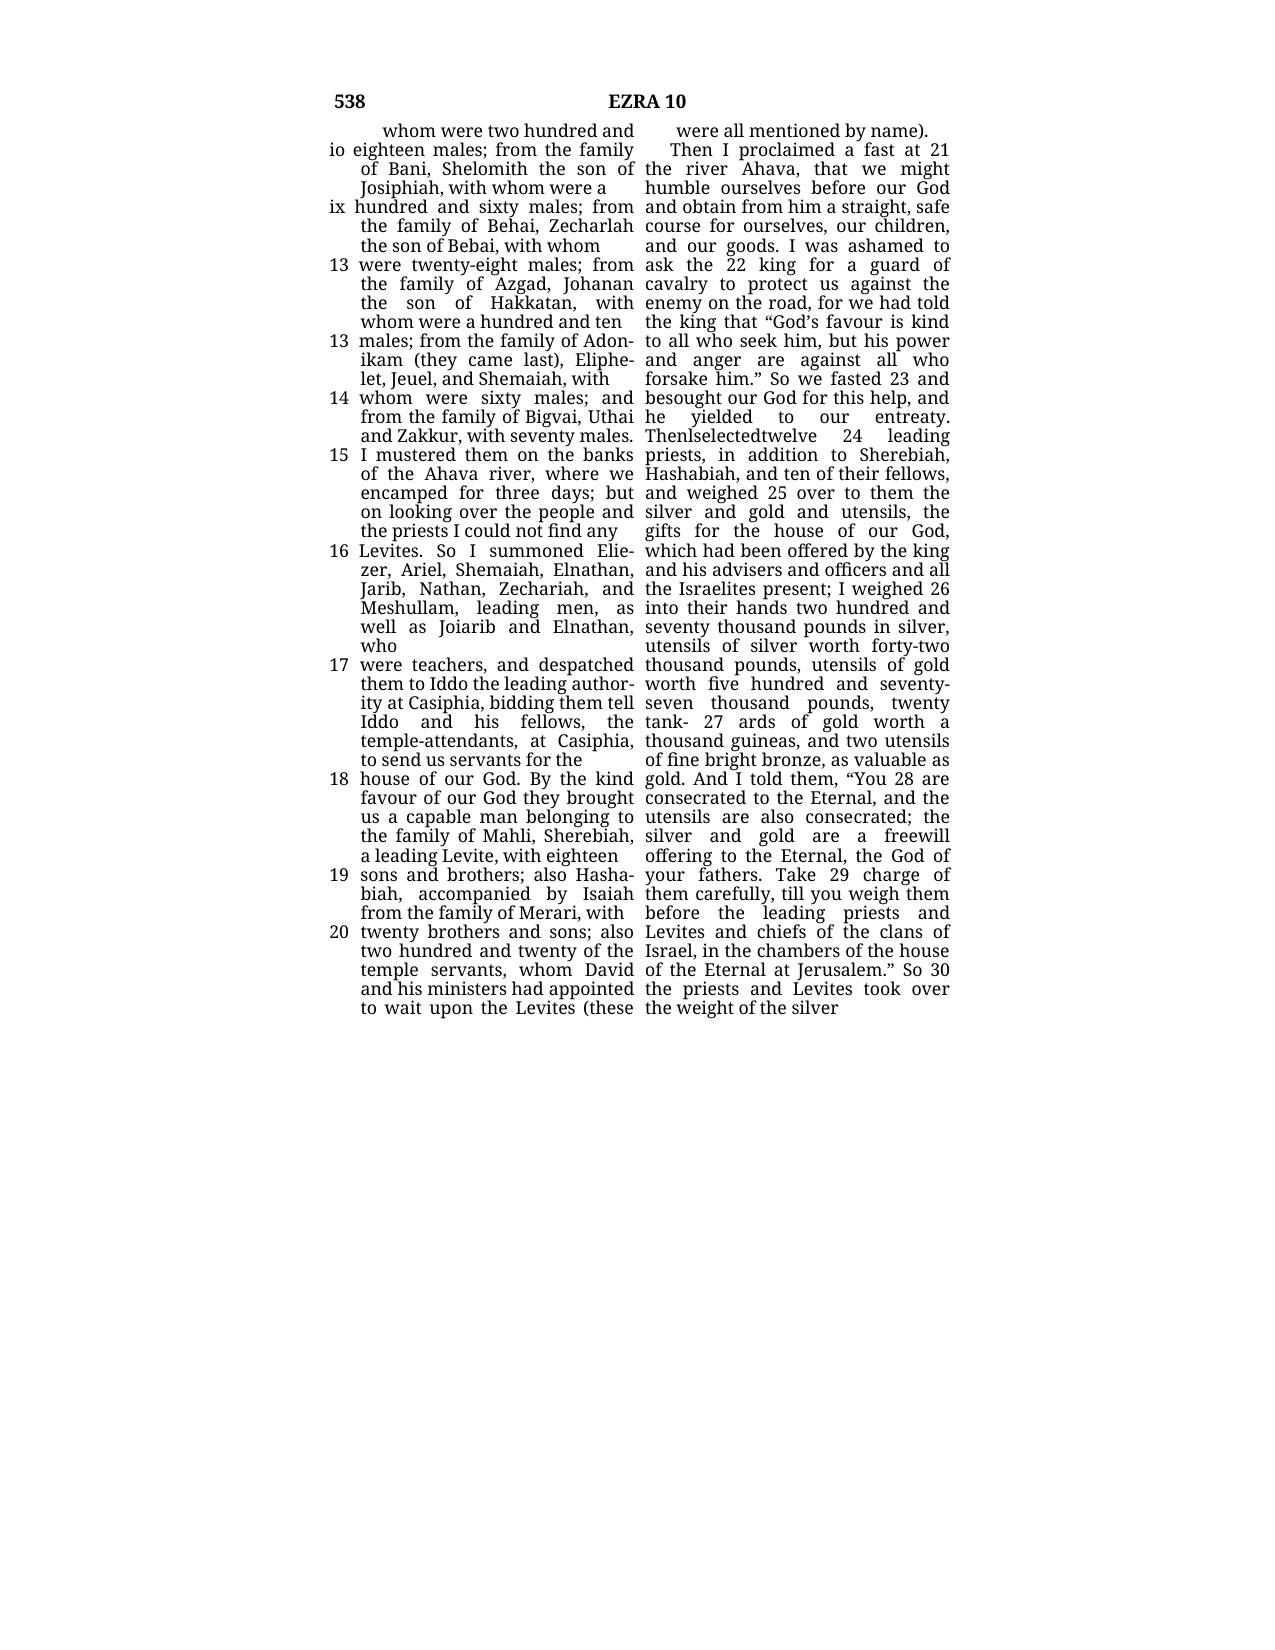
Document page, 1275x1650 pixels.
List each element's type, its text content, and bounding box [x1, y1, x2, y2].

list house of our God. By the kind favour of our God they brought us a capable man belonging to the family of Mahli, Sherebiah, a leading Levite, with eighteen [329, 771, 634, 866]
text whom were two hundred and [329, 122, 634, 141]
list twenty brothers and sons; also two hundred and twenty of the temple servants, whom David and his ministers had appointed to wait upon the Levites (these [329, 923, 634, 1018]
list were teachers, and despatched them to Iddo the leading author­ity at Casiphia, bidding them tell Iddo and his fellows, the temple-attendants, at Casiphia, to send us servants for the [329, 656, 634, 771]
text Then I proclaimed a fast at 21 the river Ahava, that we might humble ourselves before our God and obtain from him a straight, safe course for our­selves, our children, and our goods. I was ashamed to ask the 22 king for a guard of cavalry to protect us against the enemy on the road, for we had told the king that “God’s favour is kind to all who seek him, but his power and anger are against all who forsake him.” So we fasted 23 and besought our God for this help, and he yielded to our en­treaty. Thenlselectedtwelve 24 leading priests, in addition to Sherebiah, Hashabiah, and ten of their fellows, and weighed 25 over to them the silver and gold and utensils, the gifts for the house of our God, which had been offered by the king and his advisers and officers and all the Israelites present; I weighed 26 into their hands two hundred and seventy thousand pounds in silver, utensils of silver worth forty-two thousand pounds, utensils of gold worth five hundred and seventy-seven thousand pounds, twenty tank- 27 ards of gold worth a thousand guineas, and two utensils of fine bright bronze, as valuable as gold. And I told them, “You 28 are consecrated to the Eternal, and the utensils are also conse­crated; the silver and gold are a freewill offering to the Eternal, the God of your fathers. Take 29 charge of them carefully, till you weigh them before the leading priests and Levites and chiefs of the clans of Israel, in the chambers of the house of the Eternal at Jerusalem.” So 30 the priests and Levites took over the weight of the silver [645, 141, 950, 1018]
list sons and brothers; also Hasha- biah, accompanied by Isaiah from the family of Merari, with [329, 866, 634, 923]
list were twenty-eight males; from the family of Azgad, Johanan the son of Hakkatan, with whom were a hundred and ten [329, 256, 634, 332]
list Levites. So I summoned Elie- zer, Ariel, Shemaiah, Elnathan, Jarib, Nathan, Zechariah, and Meshullam, leading men, as well as Joiarib and Elnathan, who [329, 542, 634, 656]
list whom were sixty males; and from the family of Bigvai, Uthai and Zakkur, with seventy males. [329, 389, 634, 446]
text ix hundred and sixty males; from the family of Behai, Zecharlah the son of Bebai, with whom [329, 199, 634, 256]
list I mustered them on the banks of the Ahava river, where we encamped for three days; but on looking over the people and the priests I could not find any [329, 446, 634, 542]
list were all mentioned by name). [645, 122, 950, 141]
list males; from the family of Adon- ikam (they came last), Eliphe- let, Jeuel, and Shemaiah, with [329, 332, 634, 389]
text io eighteen males; from the family of Bani, Shelomith the son of Josiphiah, with whom were a [329, 141, 634, 199]
